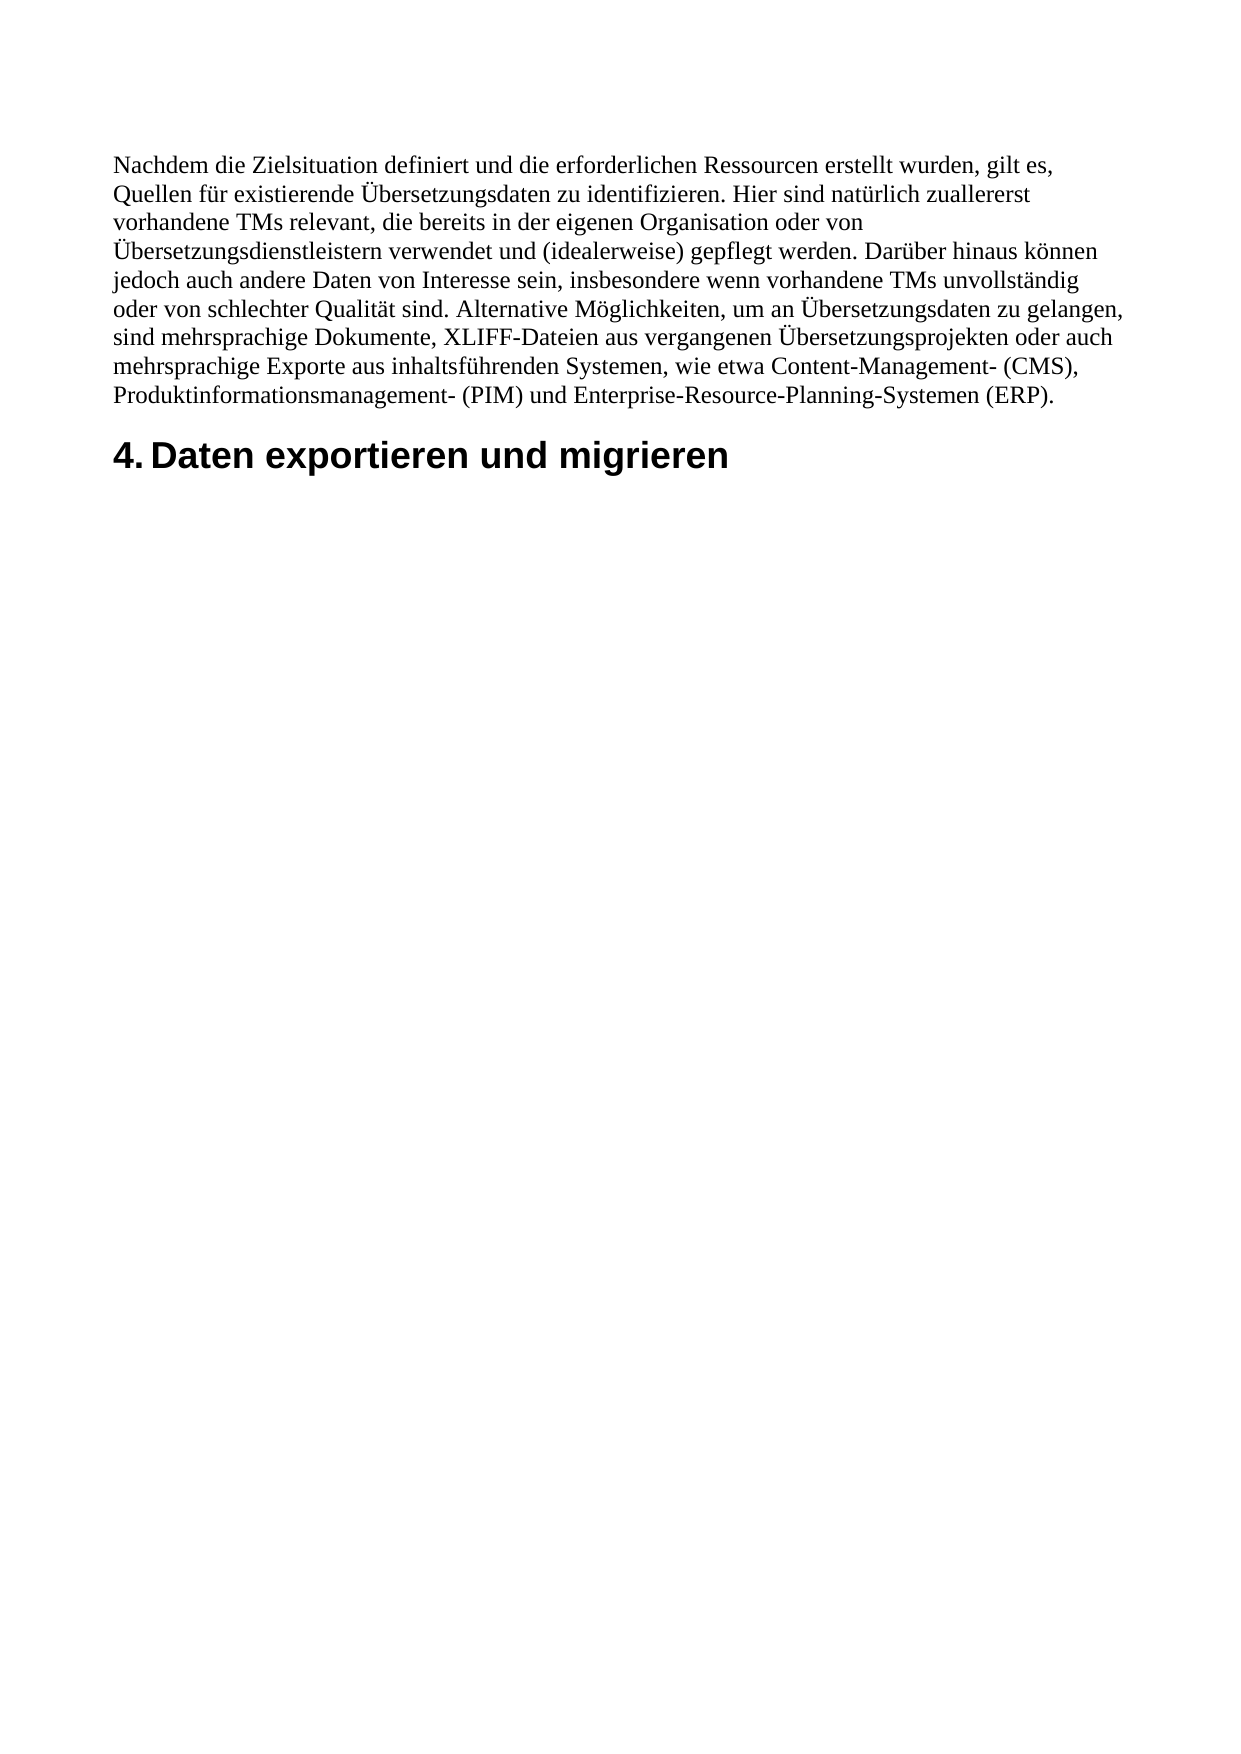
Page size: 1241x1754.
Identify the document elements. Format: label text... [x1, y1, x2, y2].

text Nachdem die Zielsituation definiert und die erforderlichen Ressourcen erstellt wurden, gilt es, Quellen für existierende Übersetzungsdaten zu identifizieren. Hier sind natürlich zuallererst vorhandene TMs relevant, die bereits in der eigenen Organisation oder von Übersetzungsdienstleistern verwendet und (idealerweise) gepflegt werden. Darüber hinaus können jedoch auch andere Daten von Interesse sein, insbesondere wenn vorhandene TMs unvollständig oder von schlechter Qualität sind. Alternative Möglichkeiten, um an Übersetzungsdaten zu gelangen, sind mehrsprachige Dokumente, XLIFF-Dateien aus vergangenen Übersetzungsprojekten oder auch mehrsprachige Exporte aus inhaltsführenden Systemen, wie etwa Content-Management- (CMS), Produktinformationsmanagement- (PIM) und Enterprise-Resource-Planning-Systemen (ERP). [113, 150, 1127, 409]
subtitle Daten exportieren und migrieren [113, 434, 1127, 477]
